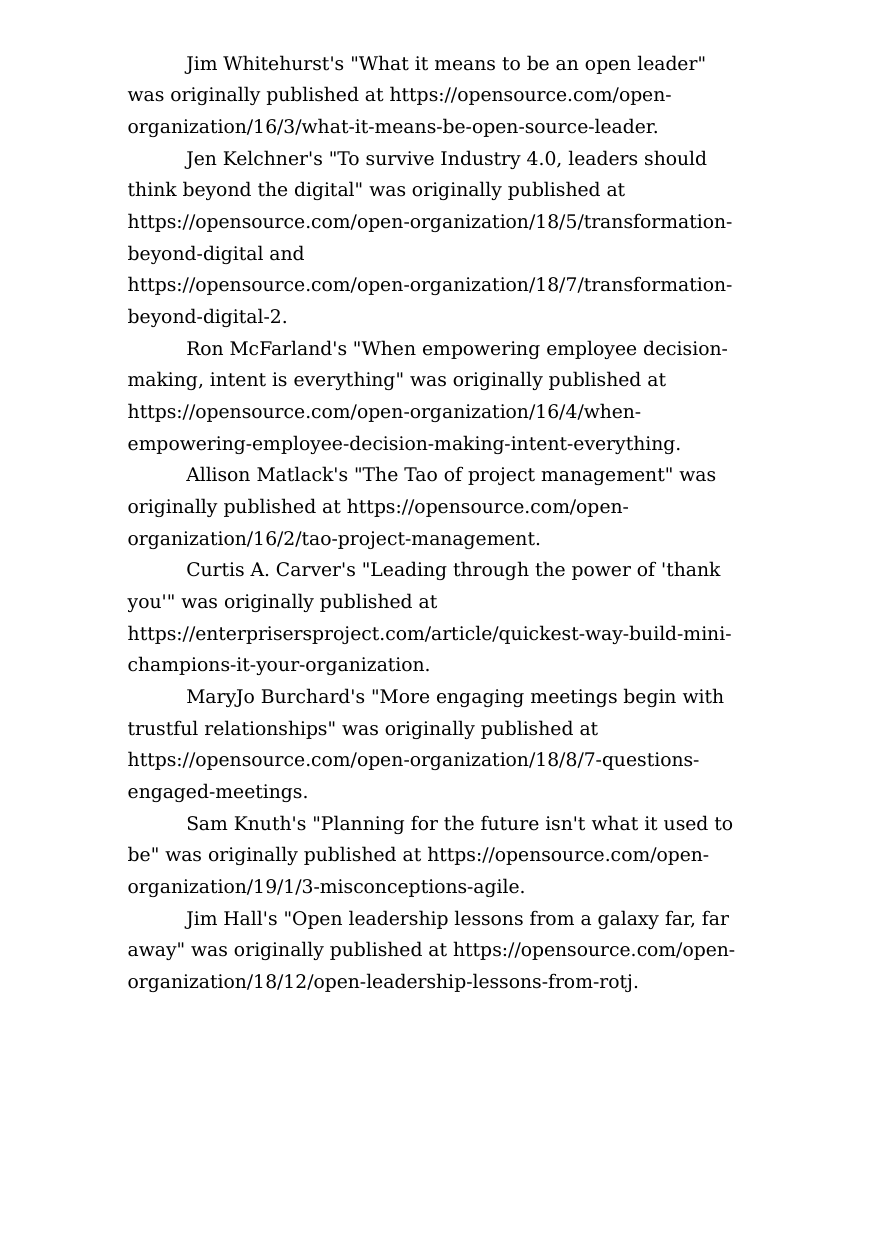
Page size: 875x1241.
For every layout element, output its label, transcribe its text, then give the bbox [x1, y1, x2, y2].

text Jen Kelchner's "To survive Industry 4.0, leaders should think beyond the digital" was originally published at https://opensource.com/open-organization/18/5/transformation-beyond-digital and https://opensource.com/open-organization/18/7/transformation-beyond-digital-2. [127, 147, 747, 328]
text Jim Hall's "Open leadership lessons from a galaxy far, far away" was originally published at https://opensource.com/open-organization/18/12/open-leadership-lessons-from-rotj. [127, 907, 747, 993]
text MaryJo Burchard's "More engaging meetings begin with trustful relationships" was originally published at https://opensource.com/open-organization/18/8/7-questions-engaged-meetings. [127, 686, 747, 803]
text Ron McFarland's "When empowering employee decision-making, intent is everything" was originally published at https://opensource.com/open-organization/16/4/when-empowering-employee-decision-making-intent-everything. [127, 337, 747, 454]
text Sam Knuth's "Planning for the future isn't what it used to be" was originally published at https://opensource.com/open-organization/19/1/3-misconceptions-agile. [127, 812, 747, 898]
text Allison Matlack's "The Tao of project management" was originally published at https://opensource.com/open-organization/16/2/tao-project-management. [127, 464, 747, 549]
text Curtis A. Carver's "Leading through the power of 'thank you'" was originally published at https://enterprisersproject.com/article/quickest-way-build-mini-champions-it-your-organization. [127, 559, 747, 676]
text Jim Whitehurst's "What it means to be an open leader" was originally published at https://opensource.com/open-organization/16/3/what-it-means-be-open-source-leader. [127, 52, 747, 138]
